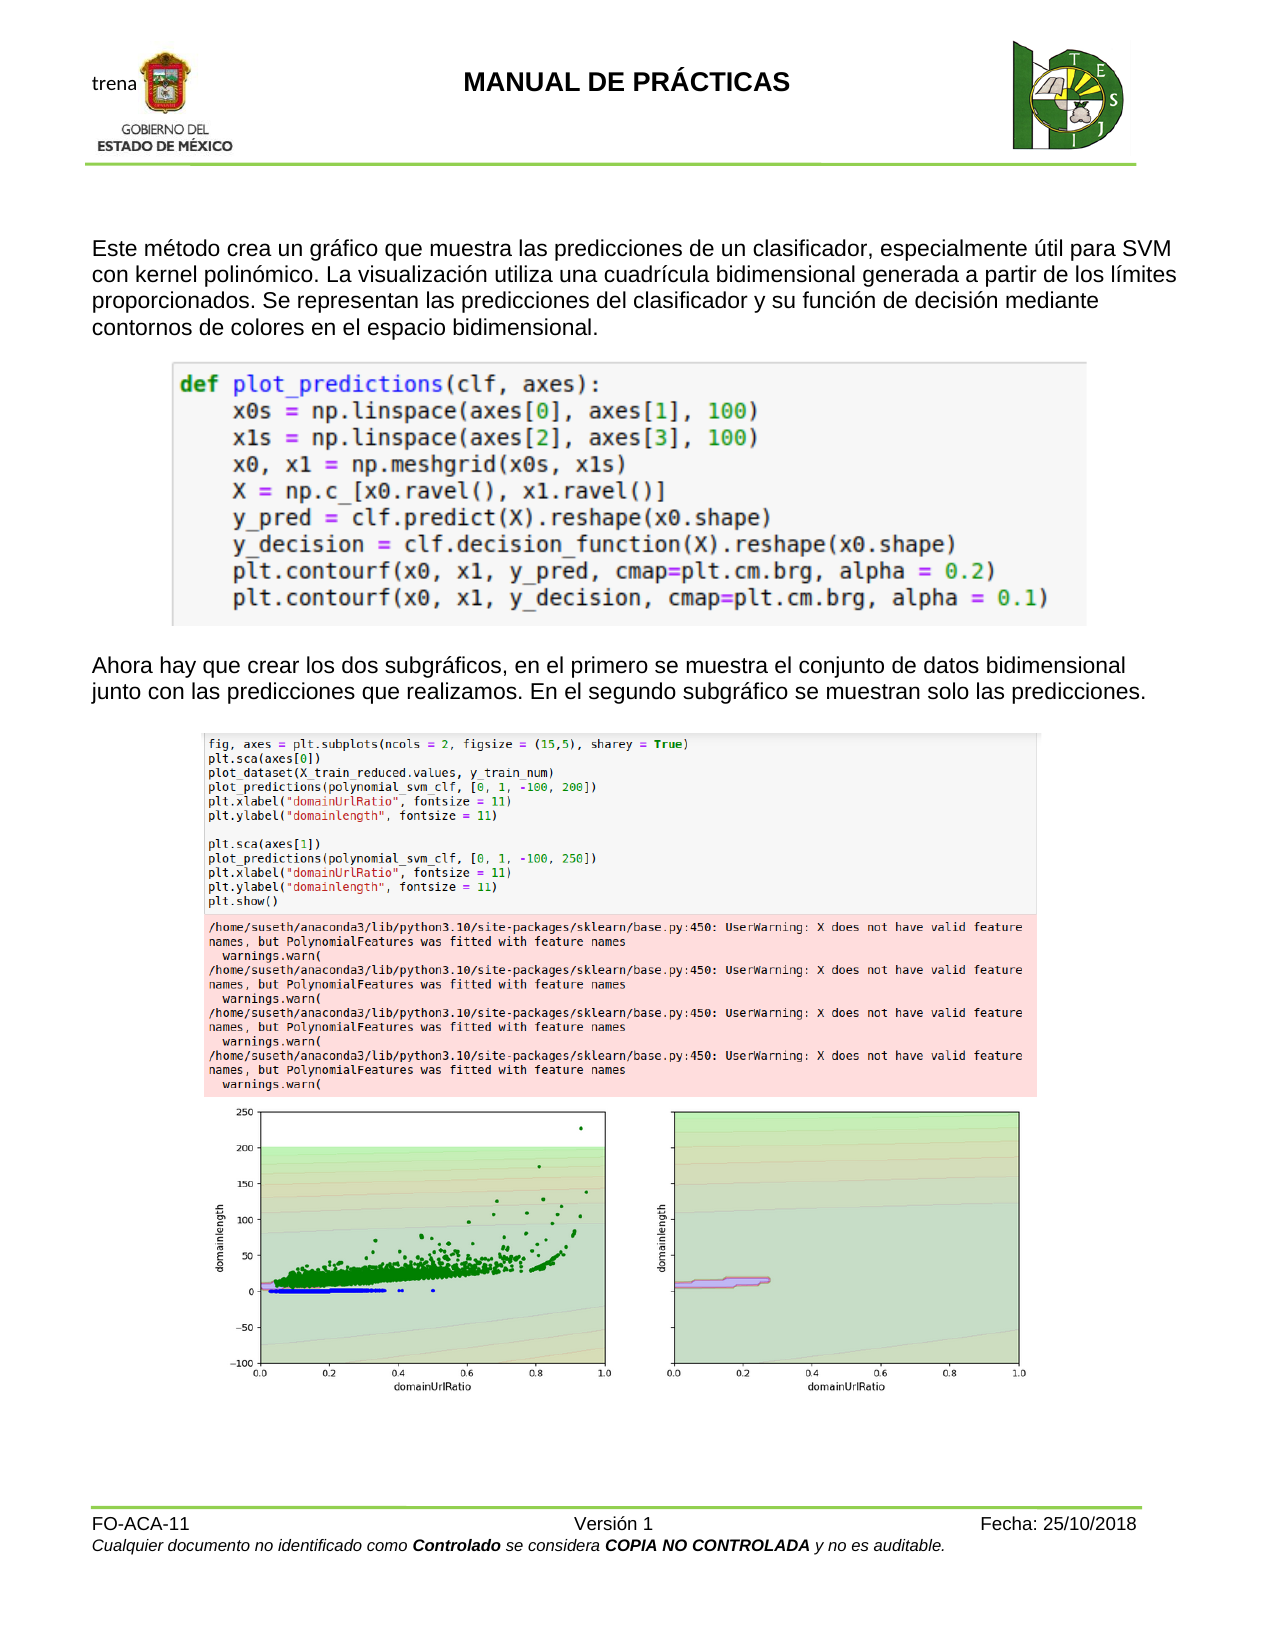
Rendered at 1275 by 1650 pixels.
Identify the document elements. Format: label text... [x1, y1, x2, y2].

text Ahora hay que crear los dos subgráficos, en el primero se muestra el conjunto de datos bidimensional junto con las predicciones que realizamos. En el segundo subgráfico se muestran solo las predicciones. [92, 652, 1177, 731]
picture [201, 732, 1042, 1396]
picture [89, 41, 235, 160]
picture [166, 356, 1087, 626]
text Este método crea un gráfico que muestra las predicciones de un clasificador, especialmente útil para SVM con kernel polinómico. La visualización utiliza una cuadrícula bidimensional generada a partir de los límites proporcionados. Se representan las predicciones del clasificador y su función de decisión mediante contornos de colores en el espacio bidimensional. [92, 235, 1177, 652]
picture [1012, 40, 1130, 156]
